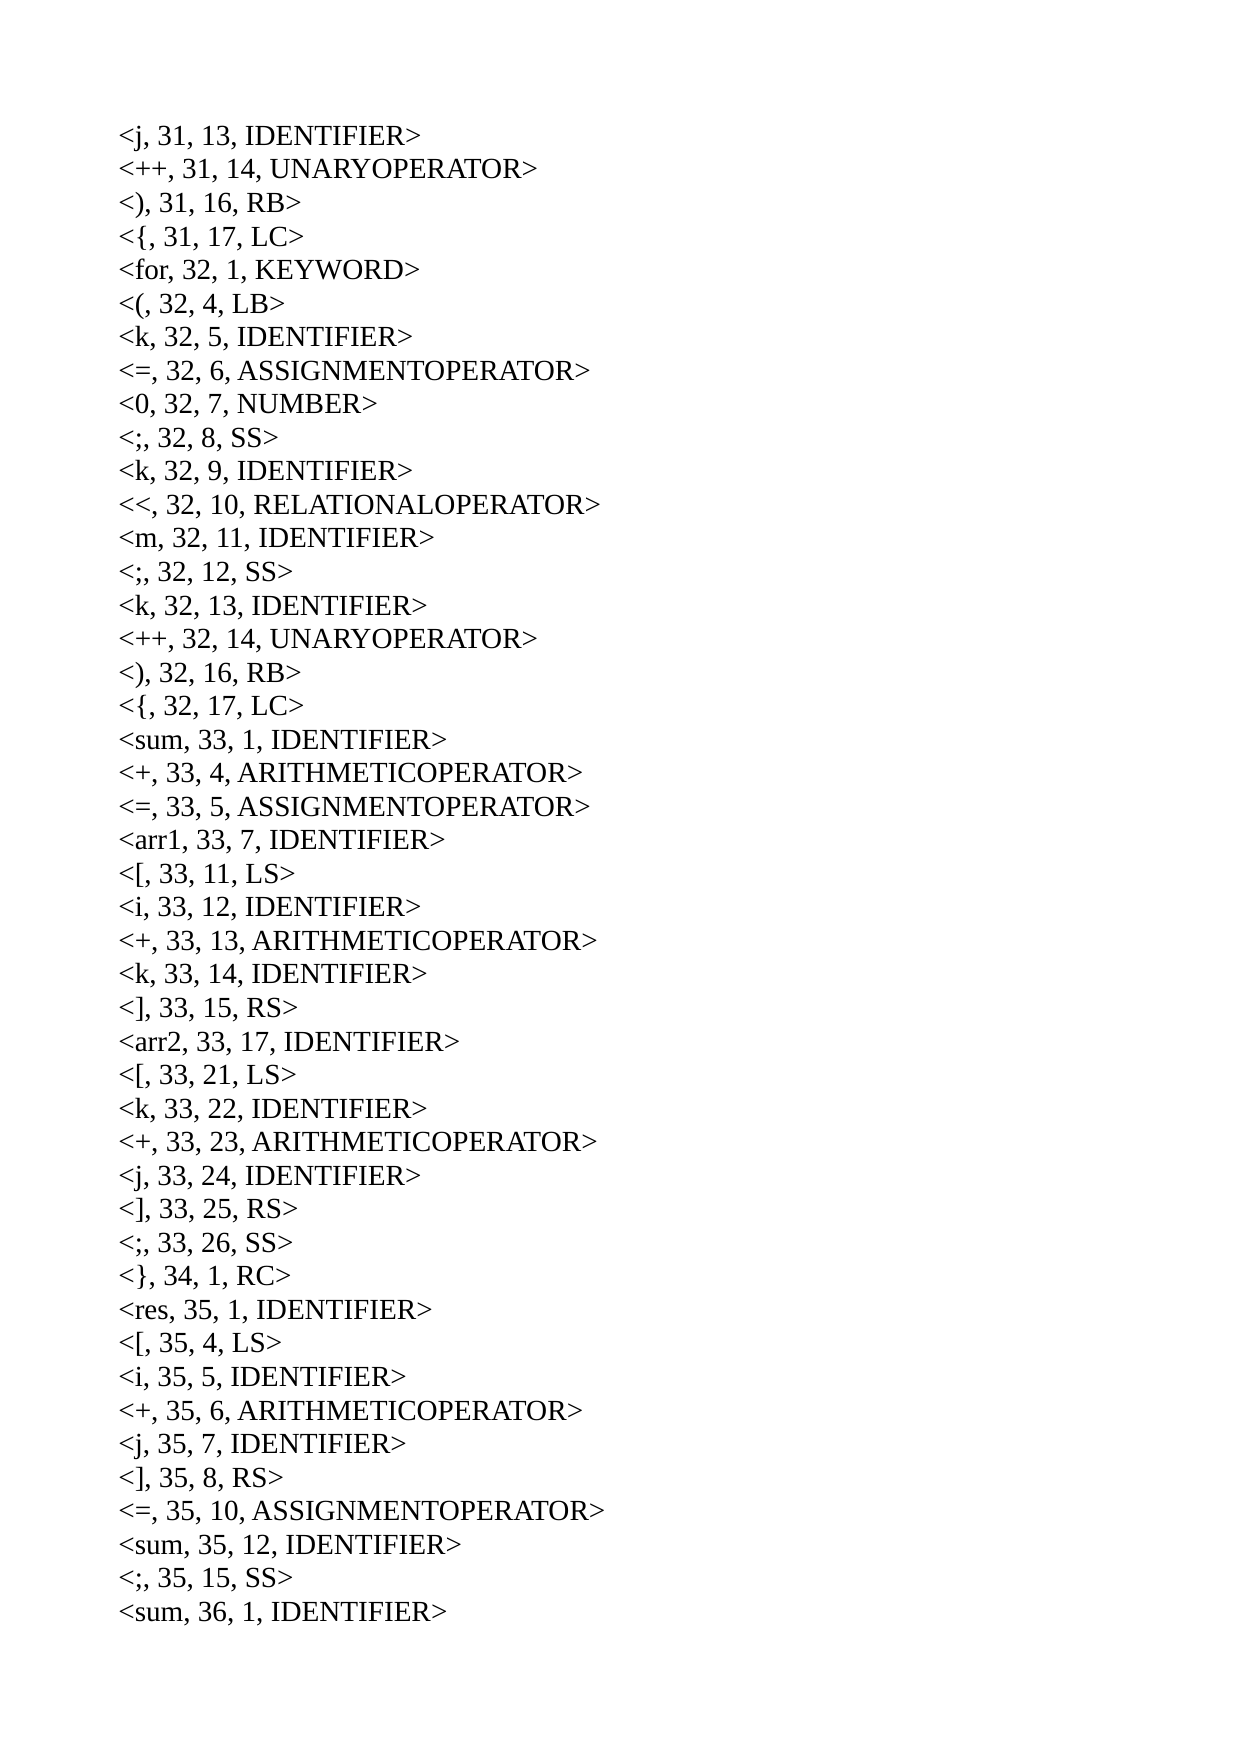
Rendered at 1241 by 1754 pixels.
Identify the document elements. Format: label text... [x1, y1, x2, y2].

text <++, 32, 14, UNARYOPERATOR> [118, 621, 1122, 655]
text <;, 32, 8, SS> [118, 420, 1122, 453]
text <k, 33, 14, IDENTIFIER> [118, 957, 1122, 990]
text <[, 33, 21, LS> [118, 1057, 1122, 1091]
text <), 31, 16, RB> [118, 185, 1122, 219]
text <+, 33, 13, ARITHMETICOPERATOR> [118, 923, 1122, 957]
text <), 32, 16, RB> [118, 655, 1122, 688]
text <+, 35, 6, ARITHMETICOPERATOR> [118, 1393, 1122, 1426]
text <for, 32, 1, KEYWORD> [118, 252, 1122, 286]
text <=, 35, 10, ASSIGNMENTOPERATOR> [118, 1493, 1122, 1527]
text <sum, 35, 12, IDENTIFIER> [118, 1527, 1122, 1560]
text <;, 33, 26, SS> [118, 1225, 1122, 1258]
text <[, 33, 11, LS> [118, 856, 1122, 889]
text <], 35, 8, RS> [118, 1460, 1122, 1493]
text <k, 32, 13, IDENTIFIER> [118, 588, 1122, 621]
text <], 33, 25, RS> [118, 1191, 1122, 1225]
text <0, 32, 7, NUMBER> [118, 386, 1122, 420]
text <[, 35, 4, LS> [118, 1326, 1122, 1359]
text <arr1, 33, 7, IDENTIFIER> [118, 822, 1122, 856]
text <k, 33, 22, IDENTIFIER> [118, 1091, 1122, 1124]
text <arr2, 33, 17, IDENTIFIER> [118, 1024, 1122, 1057]
text <}, 34, 1, RC> [118, 1258, 1122, 1292]
text <++, 31, 14, UNARYOPERATOR> [118, 152, 1122, 185]
text <=, 32, 6, ASSIGNMENTOPERATOR> [118, 353, 1122, 386]
text <k, 32, 5, IDENTIFIER> [118, 319, 1122, 353]
text <j, 31, 13, IDENTIFIER> [118, 118, 1122, 152]
text <i, 35, 5, IDENTIFIER> [118, 1359, 1122, 1393]
text <+, 33, 4, ARITHMETICOPERATOR> [118, 755, 1122, 789]
text <], 33, 15, RS> [118, 990, 1122, 1024]
text <m, 32, 11, IDENTIFIER> [118, 521, 1122, 554]
text <+, 33, 23, ARITHMETICOPERATOR> [118, 1124, 1122, 1158]
text <(, 32, 4, LB> [118, 286, 1122, 319]
text <res, 35, 1, IDENTIFIER> [118, 1292, 1122, 1326]
text <j, 35, 7, IDENTIFIER> [118, 1426, 1122, 1460]
text <k, 32, 9, IDENTIFIER> [118, 453, 1122, 487]
text <sum, 33, 1, IDENTIFIER> [118, 722, 1122, 755]
text <=, 33, 5, ASSIGNMENTOPERATOR> [118, 789, 1122, 822]
text <;, 35, 15, SS> [118, 1560, 1122, 1594]
text <<, 32, 10, RELATIONALOPERATOR> [118, 487, 1122, 521]
text <i, 33, 12, IDENTIFIER> [118, 889, 1122, 923]
text <j, 33, 24, IDENTIFIER> [118, 1158, 1122, 1191]
text <;, 32, 12, SS> [118, 554, 1122, 588]
text <{, 32, 17, LC> [118, 688, 1122, 722]
text <sum, 36, 1, IDENTIFIER> [118, 1594, 1122, 1627]
text <{, 31, 17, LC> [118, 219, 1122, 252]
